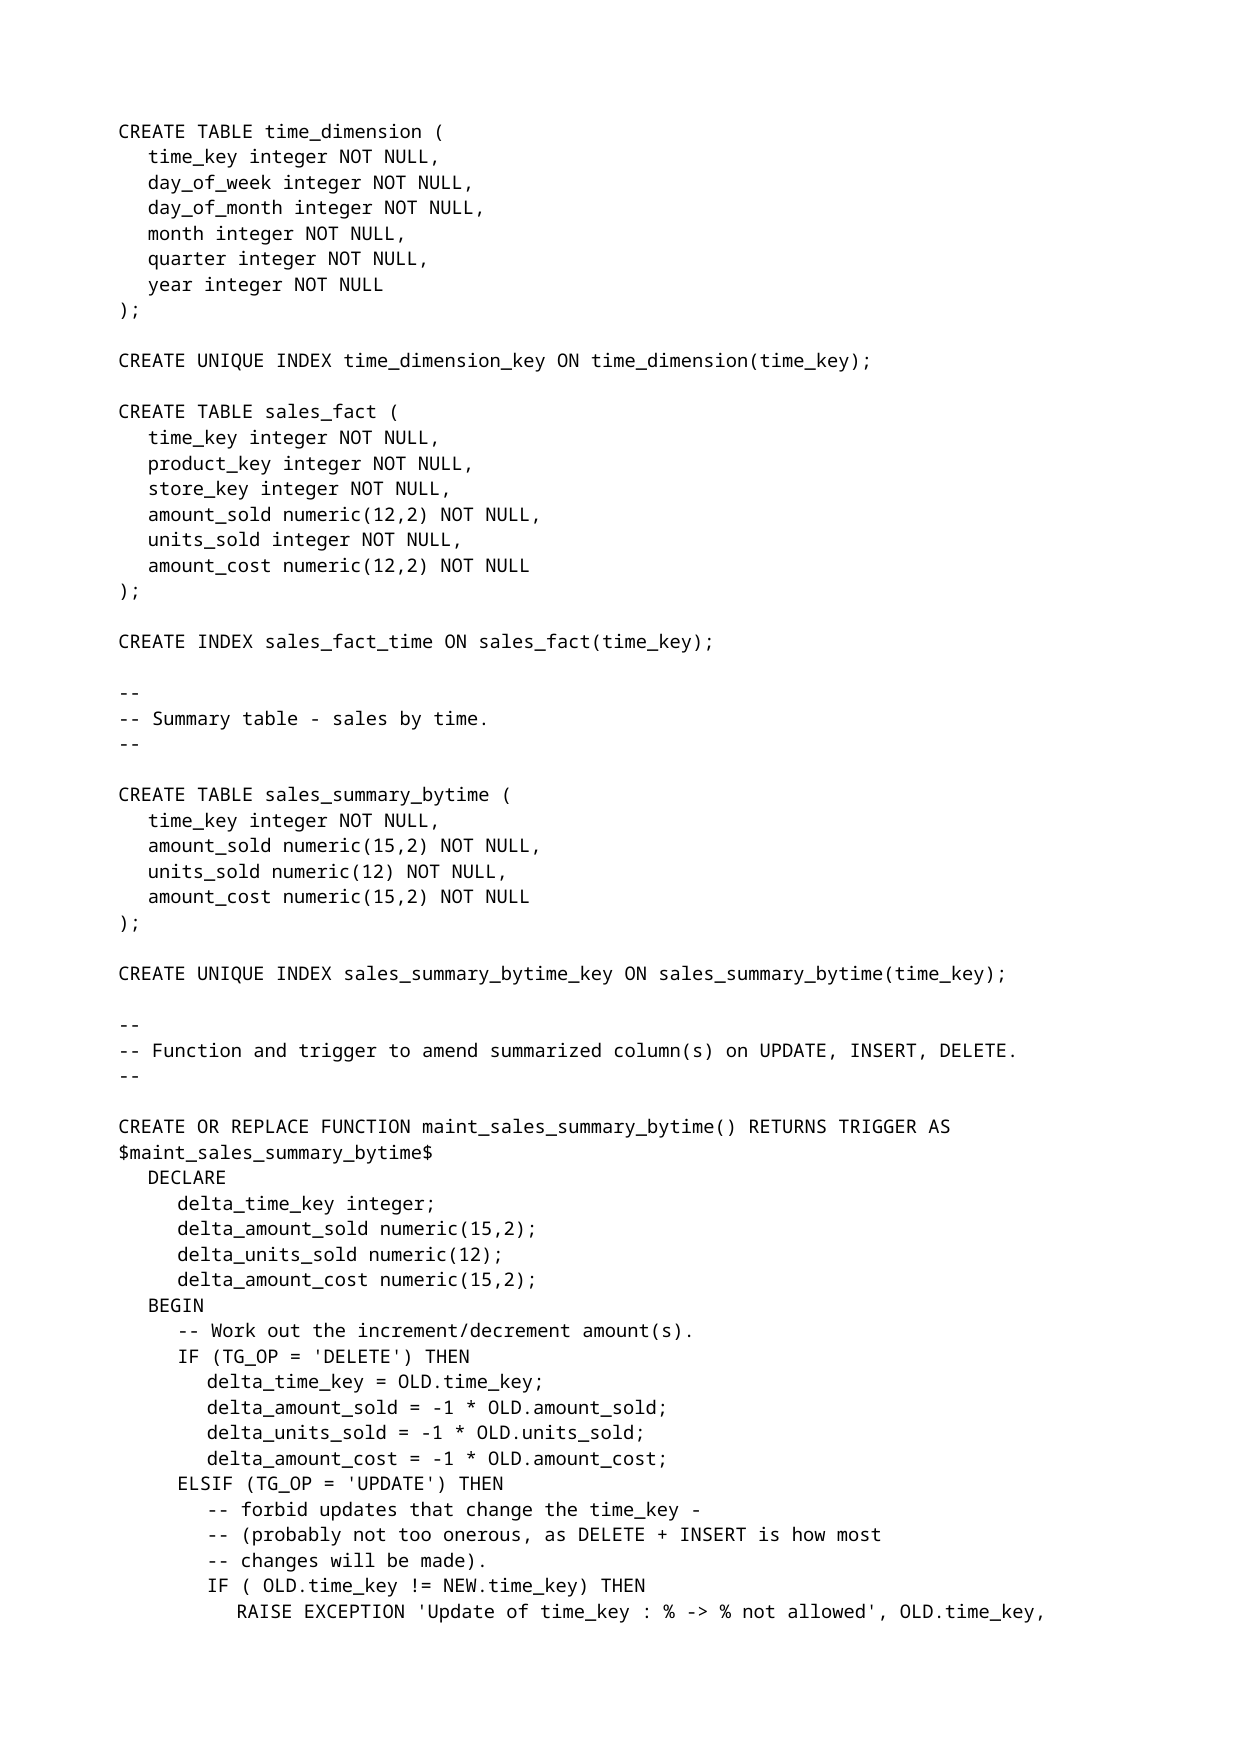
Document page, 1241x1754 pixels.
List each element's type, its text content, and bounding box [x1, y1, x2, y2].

text -- [118, 679, 1122, 705]
text delta_time_key = OLD.time_key; [118, 1369, 1122, 1394]
text -- Summary table - sales by time. [118, 705, 1122, 731]
text CREATE INDEX sales_fact_time ON sales_fact(time_key); [118, 628, 1122, 654]
text delta_amount_cost numeric(15,2); [118, 1267, 1122, 1292]
text DECLARE [118, 1164, 1122, 1190]
text RAISE EXCEPTION 'Update of time_key : % -> % not allowed', OLD.time_key, [118, 1598, 1122, 1624]
text amount_cost numeric(15,2) NOT NULL [118, 884, 1122, 909]
text delta_time_key integer; [118, 1190, 1122, 1216]
text delta_units_sold numeric(12); [118, 1241, 1122, 1267]
text ); [118, 577, 1122, 603]
text ); [118, 909, 1122, 935]
text CREATE TABLE sales_summary_bytime ( [118, 782, 1122, 807]
text -- Function and trigger to amend summarized column(s) on UPDATE, INSERT, DELETE. [118, 1037, 1122, 1062]
text CREATE TABLE sales_fact ( [118, 399, 1122, 424]
text amount_sold numeric(12,2) NOT NULL, [118, 501, 1122, 526]
text product_key integer NOT NULL, [118, 450, 1122, 475]
text -- forbid updates that change the time_key - [118, 1496, 1122, 1522]
text quarter integer NOT NULL, [118, 246, 1122, 271]
text CREATE TABLE time_dimension ( [118, 118, 1122, 144]
text delta_units_sold = -1 * OLD.units_sold; [118, 1420, 1122, 1445]
text CREATE UNIQUE INDEX sales_summary_bytime_key ON sales_summary_bytime(time_key); [118, 960, 1122, 986]
text time_key integer NOT NULL, [118, 144, 1122, 169]
text ELSIF (TG_OP = 'UPDATE') THEN [118, 1471, 1122, 1496]
text amount_cost numeric(12,2) NOT NULL [118, 552, 1122, 577]
text delta_amount_cost = -1 * OLD.amount_cost; [118, 1445, 1122, 1471]
text month integer NOT NULL, [118, 220, 1122, 246]
text delta_amount_sold numeric(15,2); [118, 1216, 1122, 1241]
text -- changes will be made). [118, 1547, 1122, 1573]
text BEGIN [118, 1292, 1122, 1318]
text time_key integer NOT NULL, [118, 807, 1122, 833]
text time_key integer NOT NULL, [118, 424, 1122, 450]
text units_sold numeric(12) NOT NULL, [118, 858, 1122, 884]
text ); [118, 297, 1122, 322]
text -- Work out the increment/decrement amount(s). [118, 1318, 1122, 1343]
text -- [118, 1062, 1122, 1088]
text $maint_sales_summary_bytime$ [118, 1139, 1122, 1164]
text day_of_week integer NOT NULL, [118, 169, 1122, 195]
text CREATE UNIQUE INDEX time_dimension_key ON time_dimension(time_key); [118, 348, 1122, 373]
text amount_sold numeric(15,2) NOT NULL, [118, 833, 1122, 858]
text delta_amount_sold = -1 * OLD.amount_sold; [118, 1394, 1122, 1420]
text -- [118, 1011, 1122, 1037]
text IF ( OLD.time_key != NEW.time_key) THEN [118, 1573, 1122, 1598]
text -- (probably not too onerous, as DELETE + INSERT is how most [118, 1522, 1122, 1547]
text -- [118, 731, 1122, 756]
text year integer NOT NULL [118, 271, 1122, 297]
text day_of_month integer NOT NULL, [118, 195, 1122, 220]
text CREATE OR REPLACE FUNCTION maint_sales_summary_bytime() RETURNS TRIGGER AS [118, 1113, 1122, 1139]
text units_sold integer NOT NULL, [118, 526, 1122, 552]
text IF (TG_OP = 'DELETE') THEN [118, 1343, 1122, 1369]
text store_key integer NOT NULL, [118, 475, 1122, 501]
